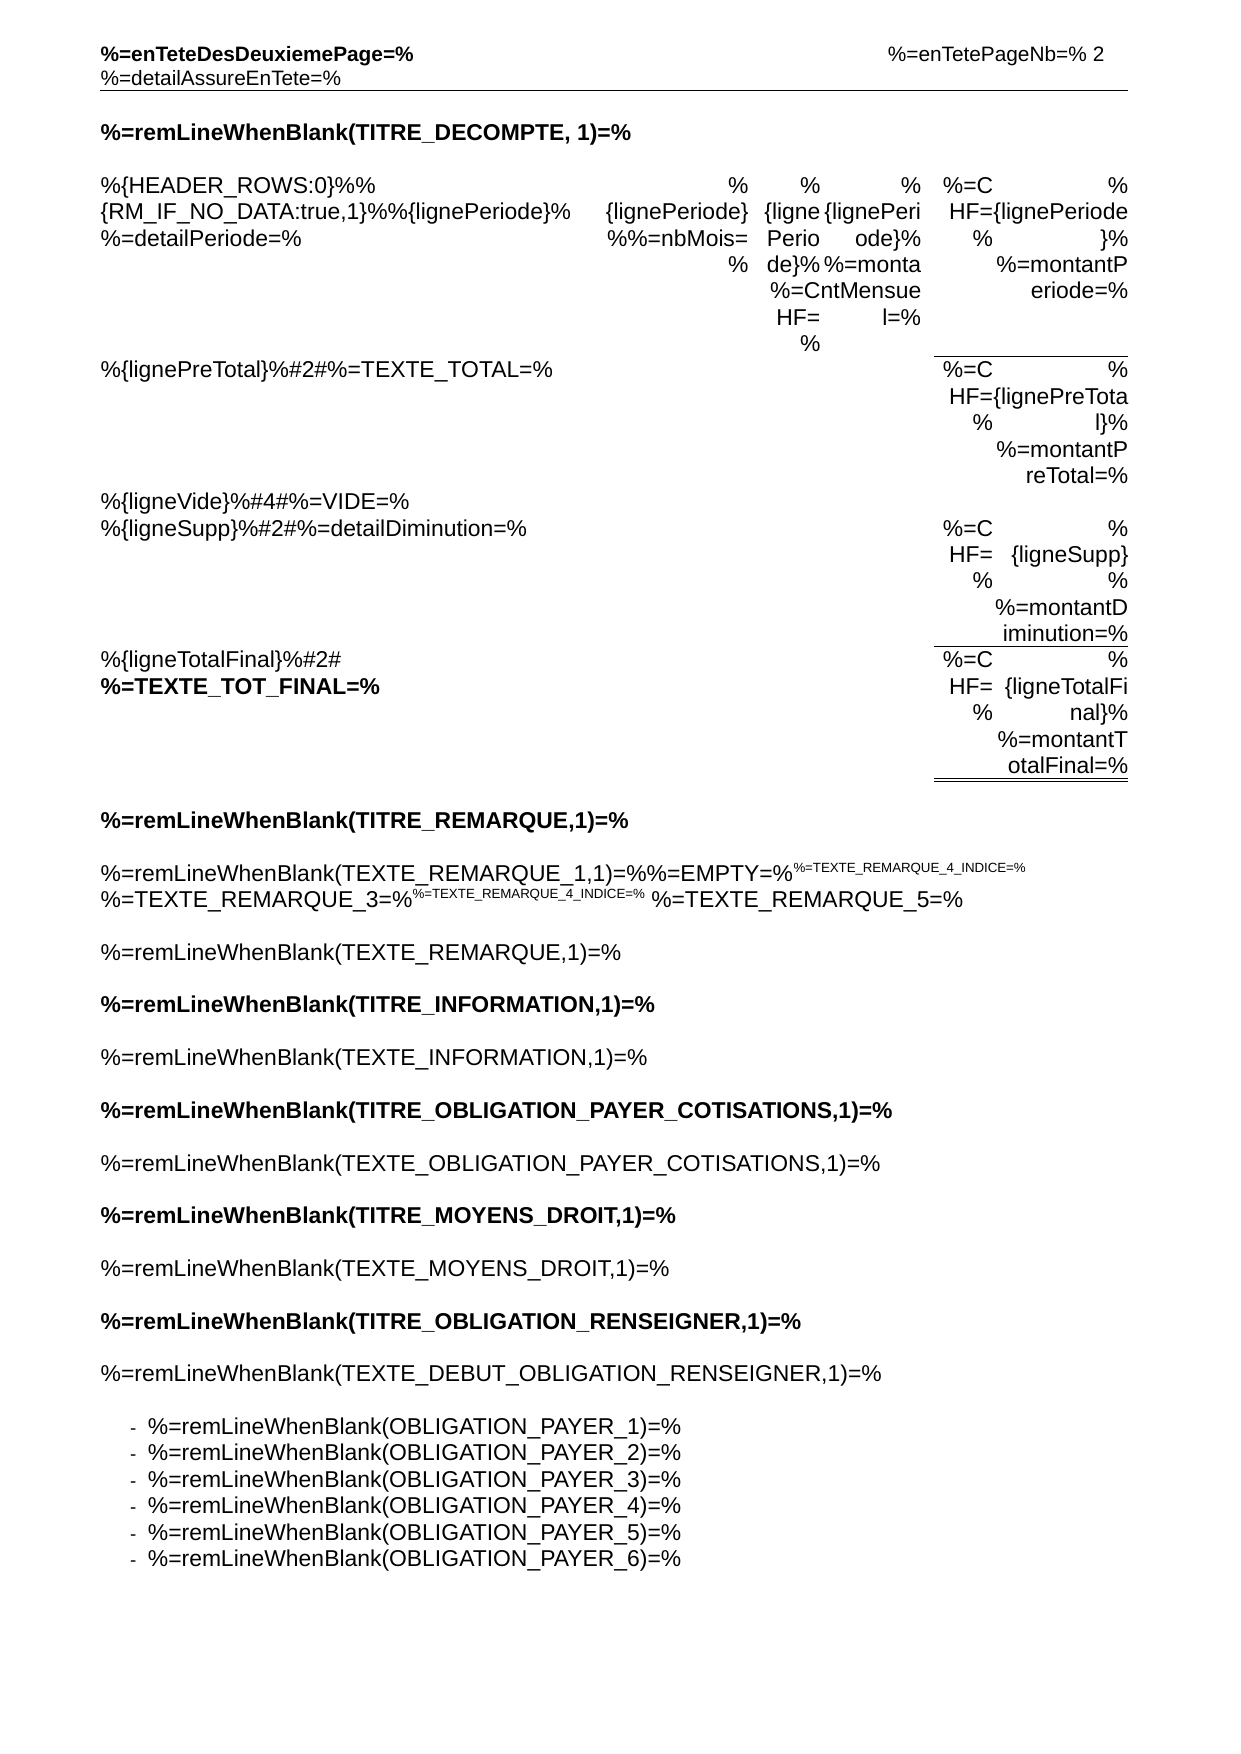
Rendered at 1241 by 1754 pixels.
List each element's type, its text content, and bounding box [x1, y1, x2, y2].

text %=remLineWhenBlank(TEXTE_OBLIGATION_PAYER_COTISATIONS,1)=% [100, 1149, 1128, 1176]
table_cell [820, 356, 921, 488]
table_cell [993, 488, 1128, 514]
table_cell [598, 488, 748, 514]
text %=remLineWhenBlank(TEXTE_MOYENS_DROIT,1)=% [100, 1255, 1128, 1281]
table_cell [921, 488, 934, 514]
list %=remLineWhenBlank(OBLIGATION_PAYER_3)=% [130, 1466, 1128, 1492]
table_cell [598, 356, 748, 488]
table_header %{lignePeriode}%%=CHF=% [761, 172, 820, 356]
table_header %=CHF=% [934, 172, 993, 356]
list %=remLineWhenBlank(OBLIGATION_PAYER_2)=% [130, 1439, 1128, 1466]
table_cell %{ligneTotalFinal}%#2#%=TEXTE_TOT_FINAL=% [100, 646, 598, 778]
table_cell %{ligneVide}%#4#%=VIDE=% [100, 488, 598, 514]
table_header %{lignePeriode}%%=montantPeriode=% [993, 172, 1128, 356]
table_header [748, 172, 761, 356]
text %=remLineWhenBlank(TITRE_MOYENS_DROIT,1)=% [100, 1202, 1128, 1228]
table_cell %=CHF=% [934, 357, 993, 488]
table_cell [934, 488, 993, 514]
text %=remLineWhenBlank(TITRE_OBLIGATION_PAYER_COTISATIONS,1)=% [100, 1097, 1128, 1123]
table_header [921, 172, 934, 356]
table_cell %=CHF=% [934, 515, 993, 646]
table_cell %{ligneSupp}%#2#%=detailDiminution=% [100, 515, 598, 646]
table_header %{HEADER_ROWS:0}%%{RM_IF_NO_DATA:true,1}%%{lignePeriode}%%=detailPeriode=% [100, 172, 598, 356]
table_cell %{lignePreTotal}%%=montantPreTotal=% [993, 357, 1128, 488]
list %=remLineWhenBlank(OBLIGATION_PAYER_1)=% [130, 1413, 1128, 1439]
table_cell [761, 646, 820, 778]
table_cell [761, 356, 820, 488]
text %=remLineWhenBlank(TEXTE_REMARQUE_1,1)=%%=EMPTY=%%=TEXTE_REMARQUE_4_INDICE=% %=TEXTE_REMARQUE_3=%%=TEXTE_REMARQUE_4_INDICE=% %=TEXTE_REMARQUE_5=% [100, 859, 1128, 912]
table_cell %{ligneSupp}%%=montantDiminution=% [993, 515, 1128, 646]
table_cell [921, 356, 934, 488]
text %=remLineWhenBlank(TITRE_OBLIGATION_RENSEIGNER,1)=% [100, 1308, 1128, 1334]
list %=remLineWhenBlank(OBLIGATION_PAYER_6)=% [130, 1545, 1128, 1571]
table_cell [748, 515, 761, 646]
table_cell [820, 646, 921, 778]
table_header %{lignePeriode}%%=nbMois=% [598, 172, 748, 356]
table_cell [820, 488, 921, 514]
table_header %{lignePeriode}%%=montantMensuel=% [820, 172, 921, 356]
text %=remLineWhenBlank(TITRE_INFORMATION,1)=% [100, 991, 1128, 1018]
table_cell %{lignePreTotal}%#2#%=TEXTE_TOTAL=% [100, 356, 598, 488]
table_cell [598, 646, 748, 778]
text %=remLineWhenBlank(TEXTE_REMARQUE,1)=% [100, 939, 1128, 965]
table_cell [761, 515, 820, 646]
table_cell [761, 488, 820, 514]
table_cell [748, 488, 761, 514]
table_cell [748, 646, 761, 778]
text %=remLineWhenBlank(TITRE_DECOMPTE, 1)=% [100, 119, 1128, 146]
table_cell %{ligneTotalFinal}%%=montantTotalFinal=% [993, 647, 1128, 778]
table_cell [921, 515, 934, 646]
table_cell [748, 356, 761, 488]
text %=remLineWhenBlank(TITRE_REMARQUE,1)=% [100, 807, 1128, 833]
table_cell [921, 646, 934, 778]
list %=remLineWhenBlank(OBLIGATION_PAYER_4)=% [130, 1492, 1128, 1518]
table_cell %=CHF=% [934, 647, 993, 778]
text %=remLineWhenBlank(TEXTE_DEBUT_OBLIGATION_RENSEIGNER,1)=% [100, 1360, 1128, 1387]
table_cell [820, 515, 921, 646]
text %=remLineWhenBlank(TEXTE_INFORMATION,1)=% [100, 1044, 1128, 1070]
table_cell [598, 515, 748, 646]
list %=remLineWhenBlank(OBLIGATION_PAYER_5)=% [130, 1518, 1128, 1545]
